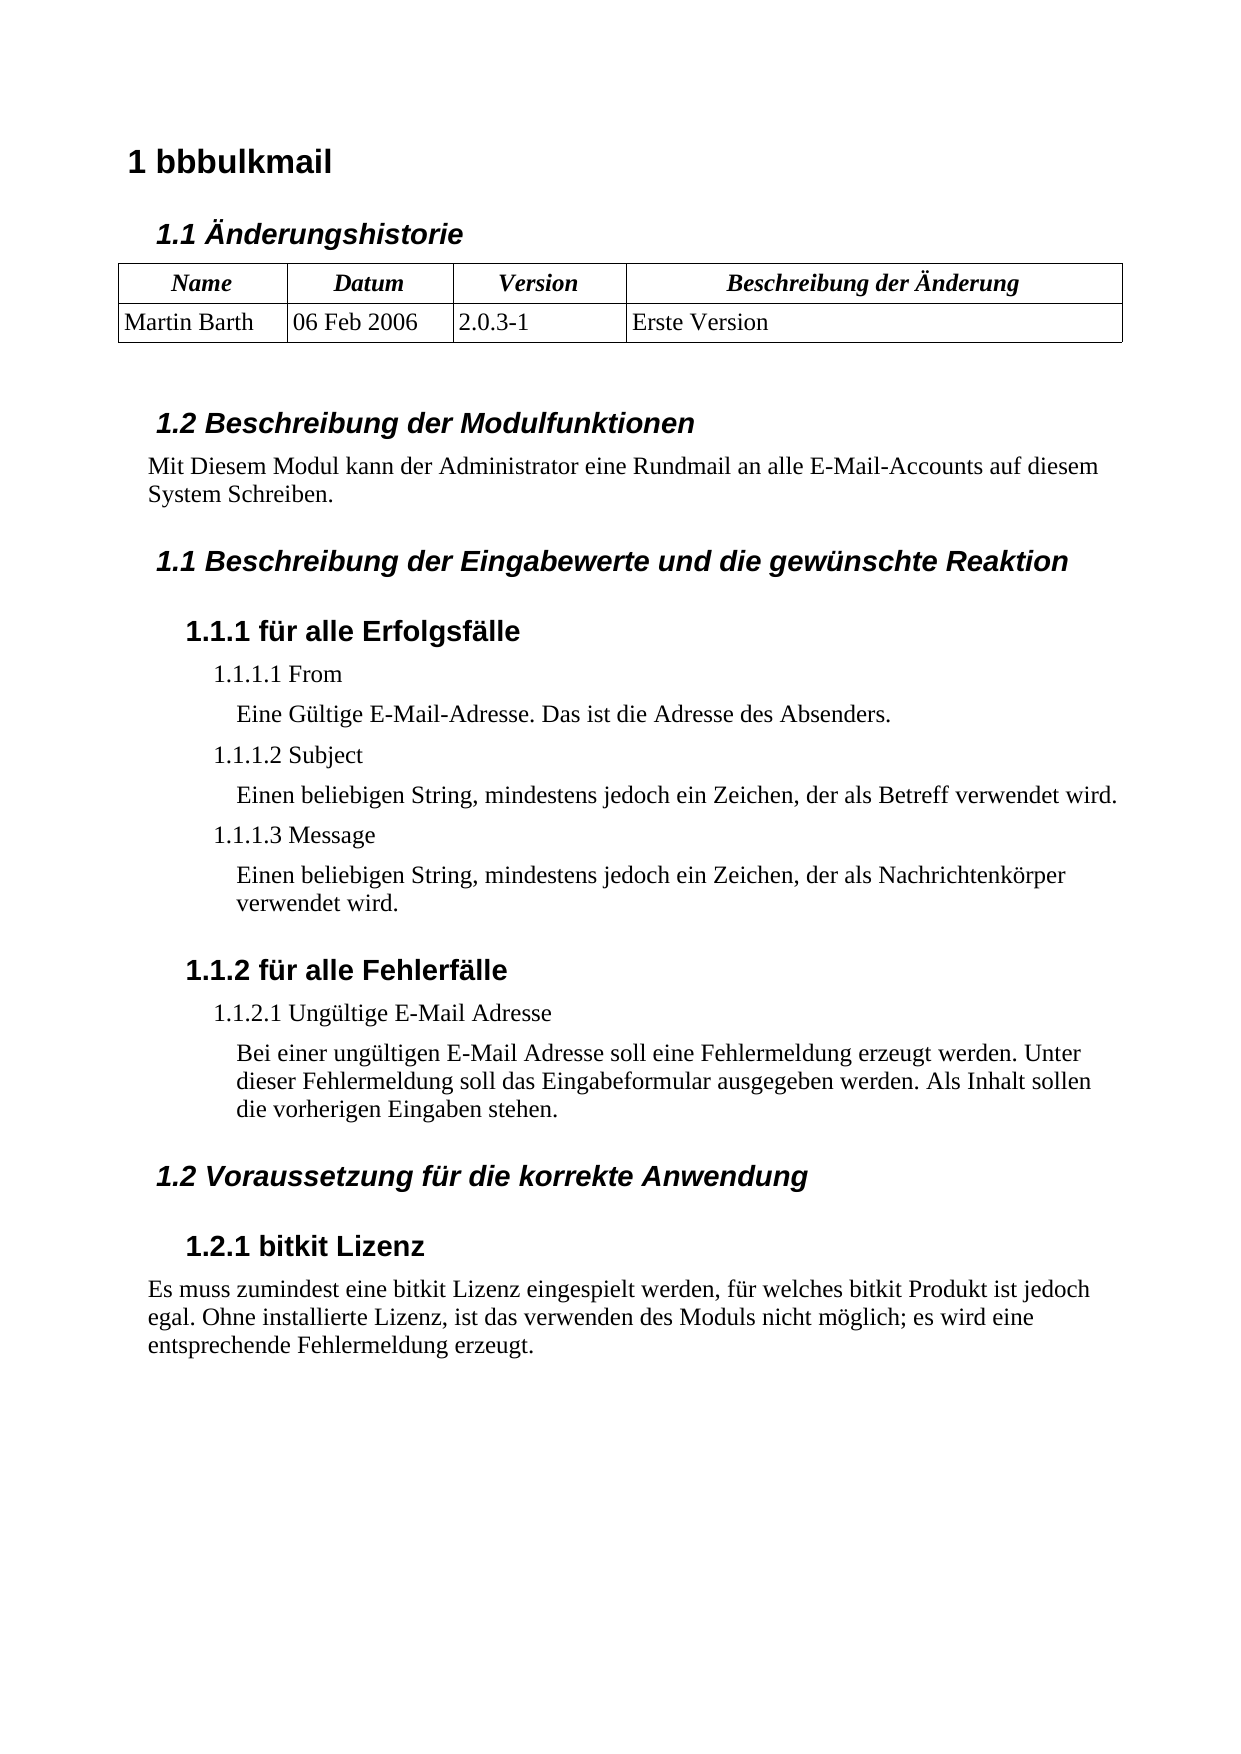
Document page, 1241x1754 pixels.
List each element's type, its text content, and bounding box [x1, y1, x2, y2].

list From [207, 660, 1122, 688]
list Message [207, 821, 1122, 849]
subtitle für alle Fehlerfälle [177, 954, 1122, 987]
list Einen beliebigen String, mindestens jedoch ein Zeichen, der als Nachrichtenkörper verwendet wird. [207, 861, 1122, 917]
subtitle bitkit Lizenz [177, 1230, 1122, 1263]
table_header Beschreibung der Änderung [627, 264, 1122, 302]
table_cell Erste Version [627, 304, 1122, 342]
subtitle für alle Erfolgsfälle [177, 615, 1122, 648]
list Eine Gültige E-Mail-Adresse. Das ist die Adresse des Absenders. [207, 701, 1122, 728]
subtitle Beschreibung der Eingabewerte und die gewünschte Reaktion [148, 545, 1122, 578]
list Ungültige E-Mail Adresse [207, 999, 1122, 1027]
subtitle Voraussetzung für die korrekte Anwendung [148, 1160, 1122, 1193]
subtitle Beschreibung der Modulfunktionen [148, 407, 1122, 440]
list Einen beliebigen String, mindestens jedoch ein Zeichen, der als Betreff verwendet wird. [207, 781, 1122, 809]
table_header Name [119, 264, 287, 302]
table_cell 2.0.3-1 [454, 304, 626, 342]
table_cell Martin Barth [119, 304, 287, 342]
list Subject [207, 741, 1122, 768]
table_header Version [454, 264, 626, 302]
table_cell 06 Feb 2006 [288, 304, 453, 342]
subtitle Änderungshistorie [148, 218, 1122, 251]
list Es muss zumindest eine bitkit Lizenz eingespielt werden, für welches bitkit Produkt ist jedoch egal. Ohne installierte Lizenz, ist das verwenden des Moduls nicht möglich; es wird eine entsprechende Fehlermeldung erzeugt. [118, 1275, 1122, 1358]
list Mit Diesem Modul kann der Administrator eine Rundmail an alle E-Mail-Accounts auf diesem System Schreiben. [118, 452, 1122, 508]
subtitle bbbulkmail [118, 143, 1122, 181]
table_header Datum [288, 264, 453, 302]
list Bei einer ungültigen E-Mail Adresse soll eine Fehlermeldung erzeugt werden. Unter dieser Fehlermeldung soll das Eingabeformular ausgegeben werden. Als Inhalt sollen die vorherigen Eingaben stehen. [207, 1039, 1122, 1123]
